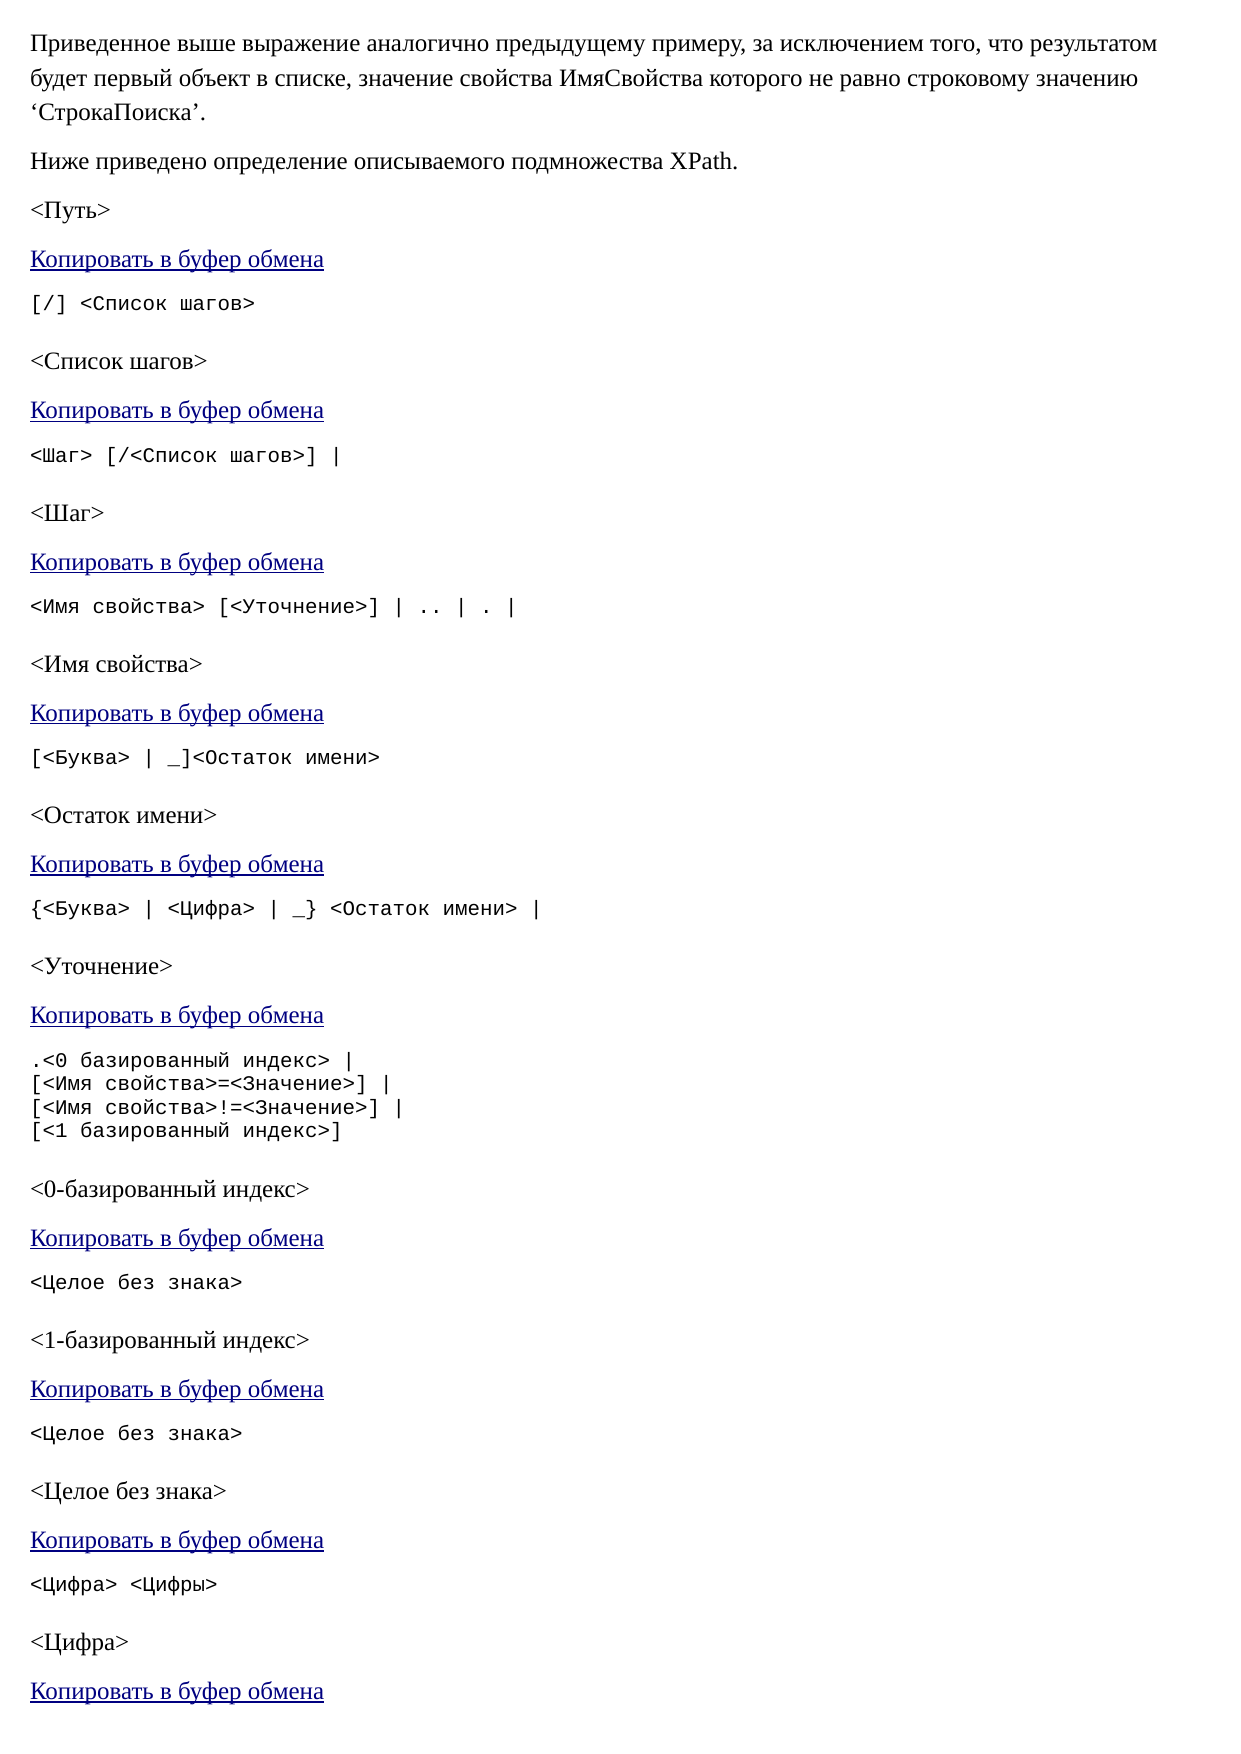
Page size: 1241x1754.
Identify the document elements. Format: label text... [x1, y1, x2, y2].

text [<1 базированный индекс>] [30, 1121, 1211, 1144]
text <Уточнение> [30, 951, 1211, 980]
text Копировать в буфер обмена [30, 1374, 1211, 1403]
text Копировать в буфер обмена [30, 1223, 1211, 1251]
text <Путь> [30, 195, 1211, 224]
text {<Буква> | <Цифра> | _} <Остаток имени> | [30, 898, 1211, 922]
text <Шаг> [30, 498, 1211, 526]
text <Остаток имени> [30, 800, 1211, 829]
text <Шаг> [/<Список шагов>] | [30, 444, 1211, 468]
text [<Имя свойства>=<Значение>] | [30, 1073, 1211, 1097]
text <Целое без знака> [30, 1423, 1211, 1447]
text <Список шагов> [30, 346, 1211, 375]
text Копировать в буфер обмена [30, 1001, 1211, 1029]
text .<0 базированный индекс> | [30, 1049, 1211, 1073]
text <Цифра> <Цифры> [30, 1574, 1211, 1598]
text Копировать в буфер обмена [30, 547, 1211, 576]
text <0-базированный индекс> [30, 1174, 1211, 1202]
text <Имя свойства> [<Уточнение>] | .. | . | [30, 596, 1211, 619]
text Копировать в буфер обмена [30, 698, 1211, 727]
text Копировать в буфер обмена [30, 1525, 1211, 1554]
text [<Имя свойства>!=<Значение>] | [30, 1097, 1211, 1121]
text Копировать в буфер обмена [30, 396, 1211, 424]
text Ниже приведено определение описываемого подмножества XPath. [30, 146, 1211, 175]
text Копировать в буфер обмена [30, 849, 1211, 878]
text <1-базированный индекс> [30, 1325, 1211, 1354]
text Копировать в буфер обмена [30, 1676, 1211, 1705]
text <Цифра> [30, 1627, 1211, 1656]
text Копировать в буфер обмена [30, 244, 1211, 273]
text <Целое без знака> [30, 1272, 1211, 1295]
text Приведенное выше выражение аналогично предыдущему примеру, за исключением того, что результатом будет первый объект в списке, значение свойства ИмяСвойства которого не равно строковому значению ‘СтрокаПоиска’. [30, 28, 1211, 126]
text [/] <Список шагов> [30, 293, 1211, 317]
text <Имя свойства> [30, 649, 1211, 678]
text <Целое без знака> [30, 1476, 1211, 1505]
text [<Буква> | _]<Остаток имени> [30, 747, 1211, 771]
